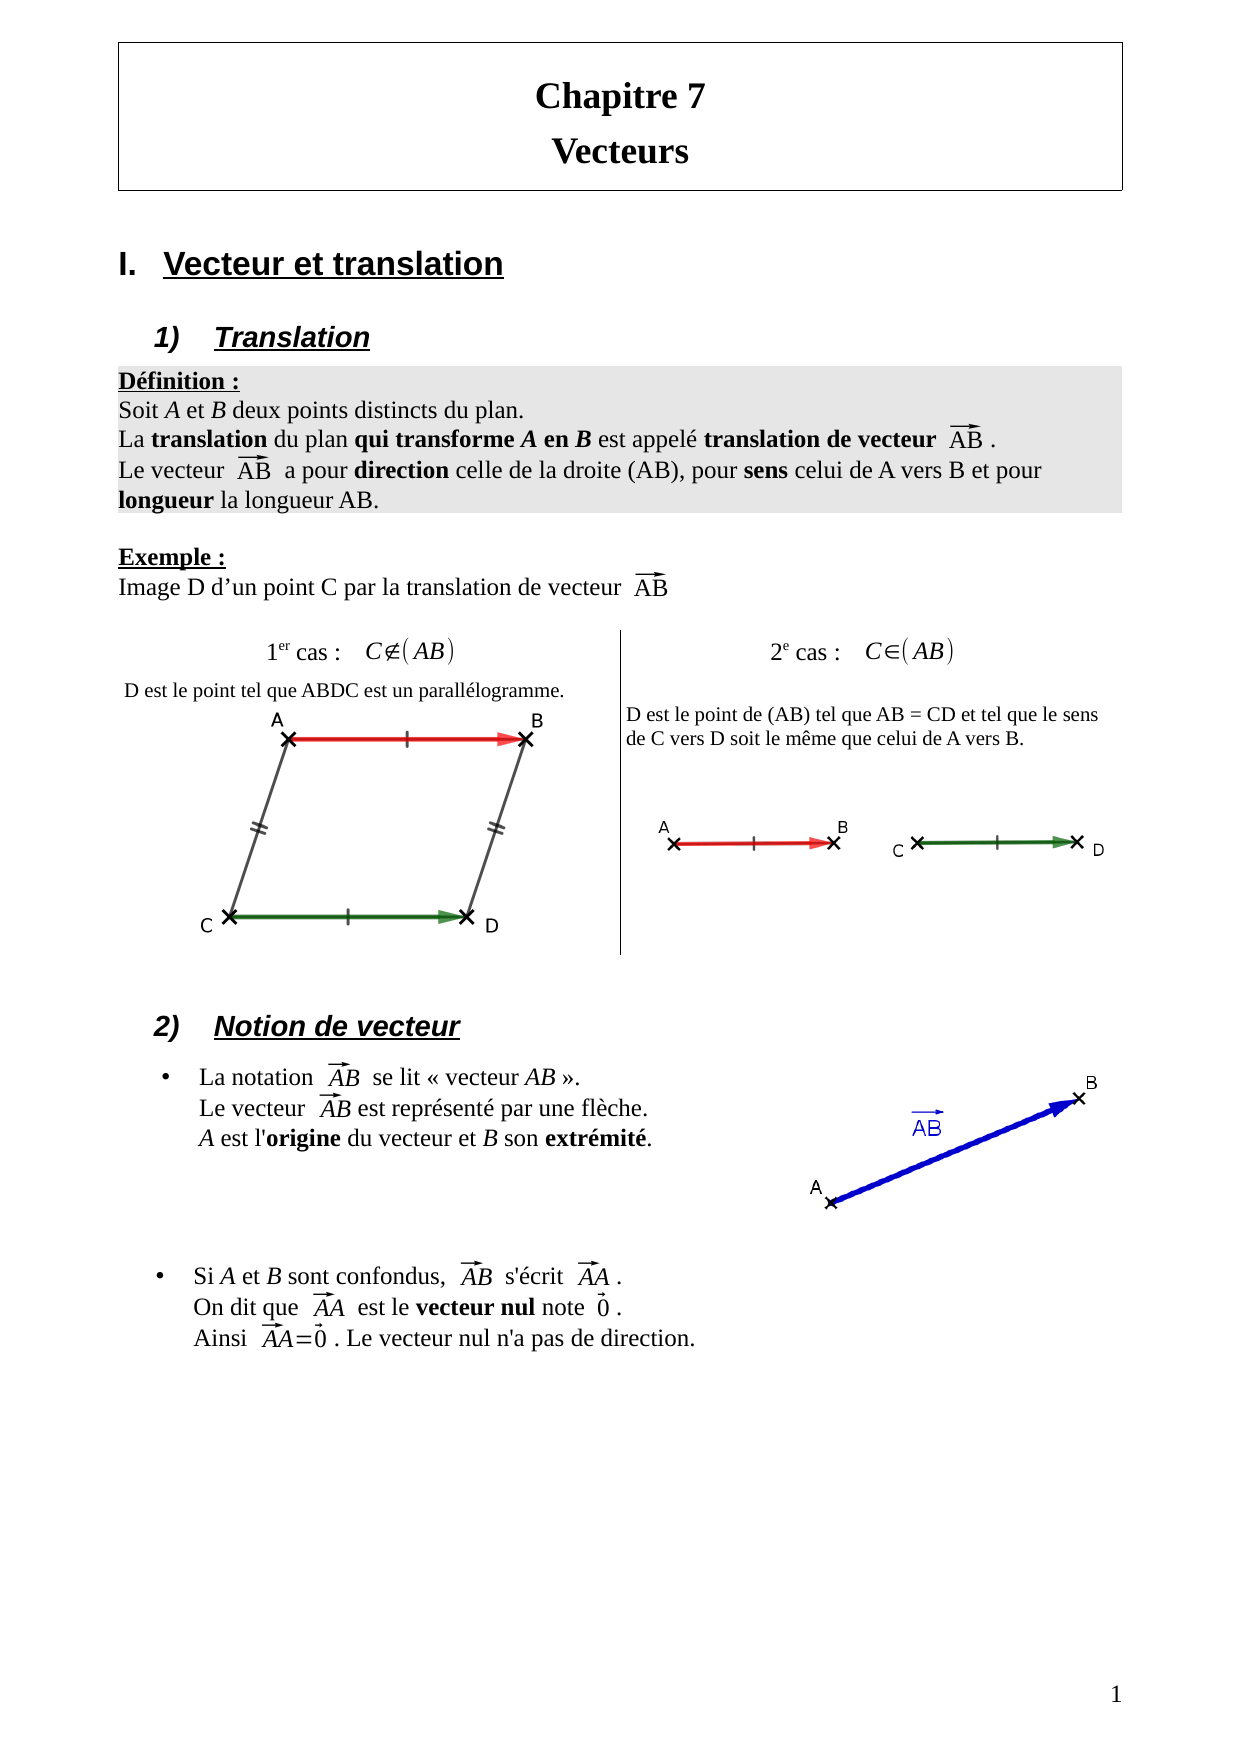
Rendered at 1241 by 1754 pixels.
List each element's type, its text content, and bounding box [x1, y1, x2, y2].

table_header 2e cas : [621, 630, 1122, 672]
subtitle Vecteur et translation [118, 244, 1122, 282]
picture [177, 701, 561, 950]
list Ainsi . Le vecteur nul n'a pas de direction. [156, 1322, 1122, 1353]
text Exemple : [118, 542, 1122, 571]
text Le vecteur a pour direction celle de la droite (AB), pour sens celui de A vers B et pour longueur la longueur AB. [118, 454, 1122, 513]
table_header La notation se lit « vecteur AB ». Le vecteur est représenté par une flèche. A est l'origine du vecteur et B son extrémité. [118, 1055, 784, 1260]
table_cell D est le point de (AB) tel que AB = CD et tel que le sens de C vers D soit le même que celui de A vers B. [621, 672, 1122, 955]
text Soit A et B deux points distincts du plan. [118, 395, 1122, 423]
table_cell D est le point tel que ABDC est un parallélogramme. [118, 672, 620, 955]
list On dit que est le vecteur nul note . [156, 1291, 1122, 1322]
table_header [784, 1055, 1123, 1260]
table_header Chapitre 7 Vecteurs [119, 43, 1122, 190]
text La translation du plan qui transforme A en B est appelé translation de vecteur . [118, 423, 1122, 454]
text Définition : [118, 366, 1122, 395]
subtitle Notion de vecteur [153, 1009, 1122, 1043]
subtitle Translation [153, 320, 1122, 353]
picture [625, 797, 1117, 874]
table_header 1er cas : [118, 630, 620, 672]
list Si A et B sont confondus, s'écrit . [156, 1260, 1122, 1291]
text Image D d’un point C par la translation de vecteur [118, 571, 1122, 602]
